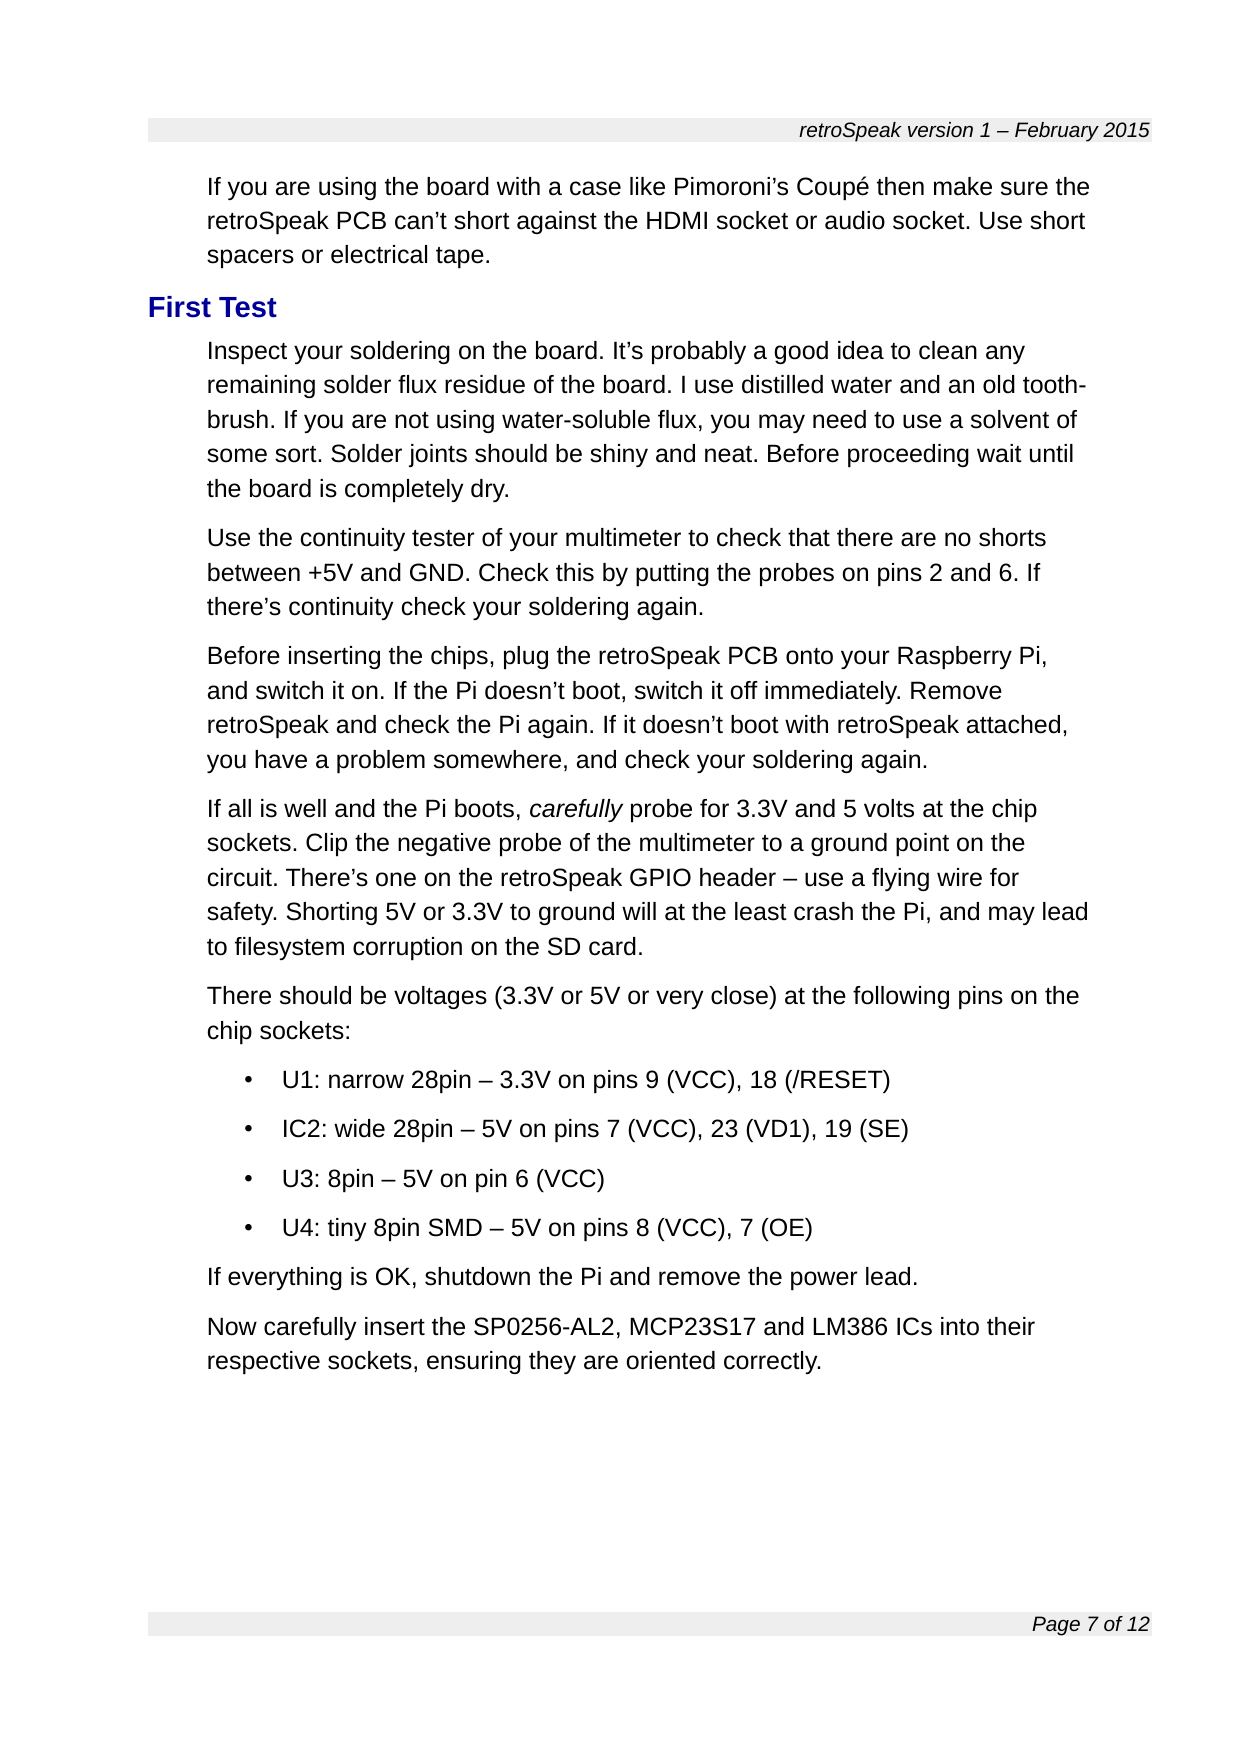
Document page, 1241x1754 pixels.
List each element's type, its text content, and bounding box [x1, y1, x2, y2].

list U1: narrow 28pin – 3.3V on pins 9 (VCC), 18 (/RESET) [244, 1065, 1152, 1094]
subtitle First Test [148, 290, 1152, 323]
text If all is well and the Pi boots, carefully probe for 3.3V and 5 volts at the chip sockets. Clip the negative probe of the multimeter to a ground point on the circuit. There’s one on the retroSpeak GPIO header – use a flying wire for safety. Shorting 5V or 3.3V to ground will at the least crash the Pi, and may lead to filesystem corruption on the SD card. [207, 794, 1093, 961]
text If everything is OK, shutdown the Pi and remove the power lead. [207, 1262, 1093, 1291]
text Before inserting the chips, plug the retroSpeak PCB onto your Raspberry Pi, and switch it on. If the Pi doesn’t boot, switch it off immediately. Remove retroSpeak and check the Pi again. If it doesn’t boot with retroSpeak attached, you have a problem somewhere, and check your soldering again. [207, 641, 1093, 773]
text Now carefully insert the SP0256-AL2, MCP23S17 and LM386 ICs into their respective sockets, ensuring they are oriented correctly. [207, 1312, 1093, 1375]
list U4: tiny 8pin SMD – 5V on pins 8 (VCC), 7 (OE) [244, 1213, 1152, 1242]
text If you are using the board with a case like Pimoroni’s Coupé then make sure the retroSpeak PCB can’t short against the HDMI socket or audio socket. Use short spacers or electrical tape. [207, 172, 1093, 269]
list IC2: wide 28pin – 5V on pins 7 (VCC), 23 (VD1), 19 (SE) [244, 1114, 1152, 1143]
text Use the continuity tester of your multimeter to check that there are no shorts between +5V and GND. Check this by putting the probes on pins 2 and 6. If there’s continuity check your soldering again. [207, 523, 1093, 621]
text Inspect your soldering on the board. It’s probably a good idea to clean any remaining solder flux residue of the board. I use distilled water and an old tooth-brush. If you are not using water-soluble flux, you may need to use a solvent of some sort. Solder joints should be shiny and neat. Before proceeding wait until the board is completely dry. [207, 336, 1093, 502]
list U3: 8pin – 5V on pin 6 (VCC) [244, 1164, 1152, 1192]
text There should be voltages (3.3V or 5V or very close) at the following pins on the chip sockets: [207, 981, 1093, 1044]
